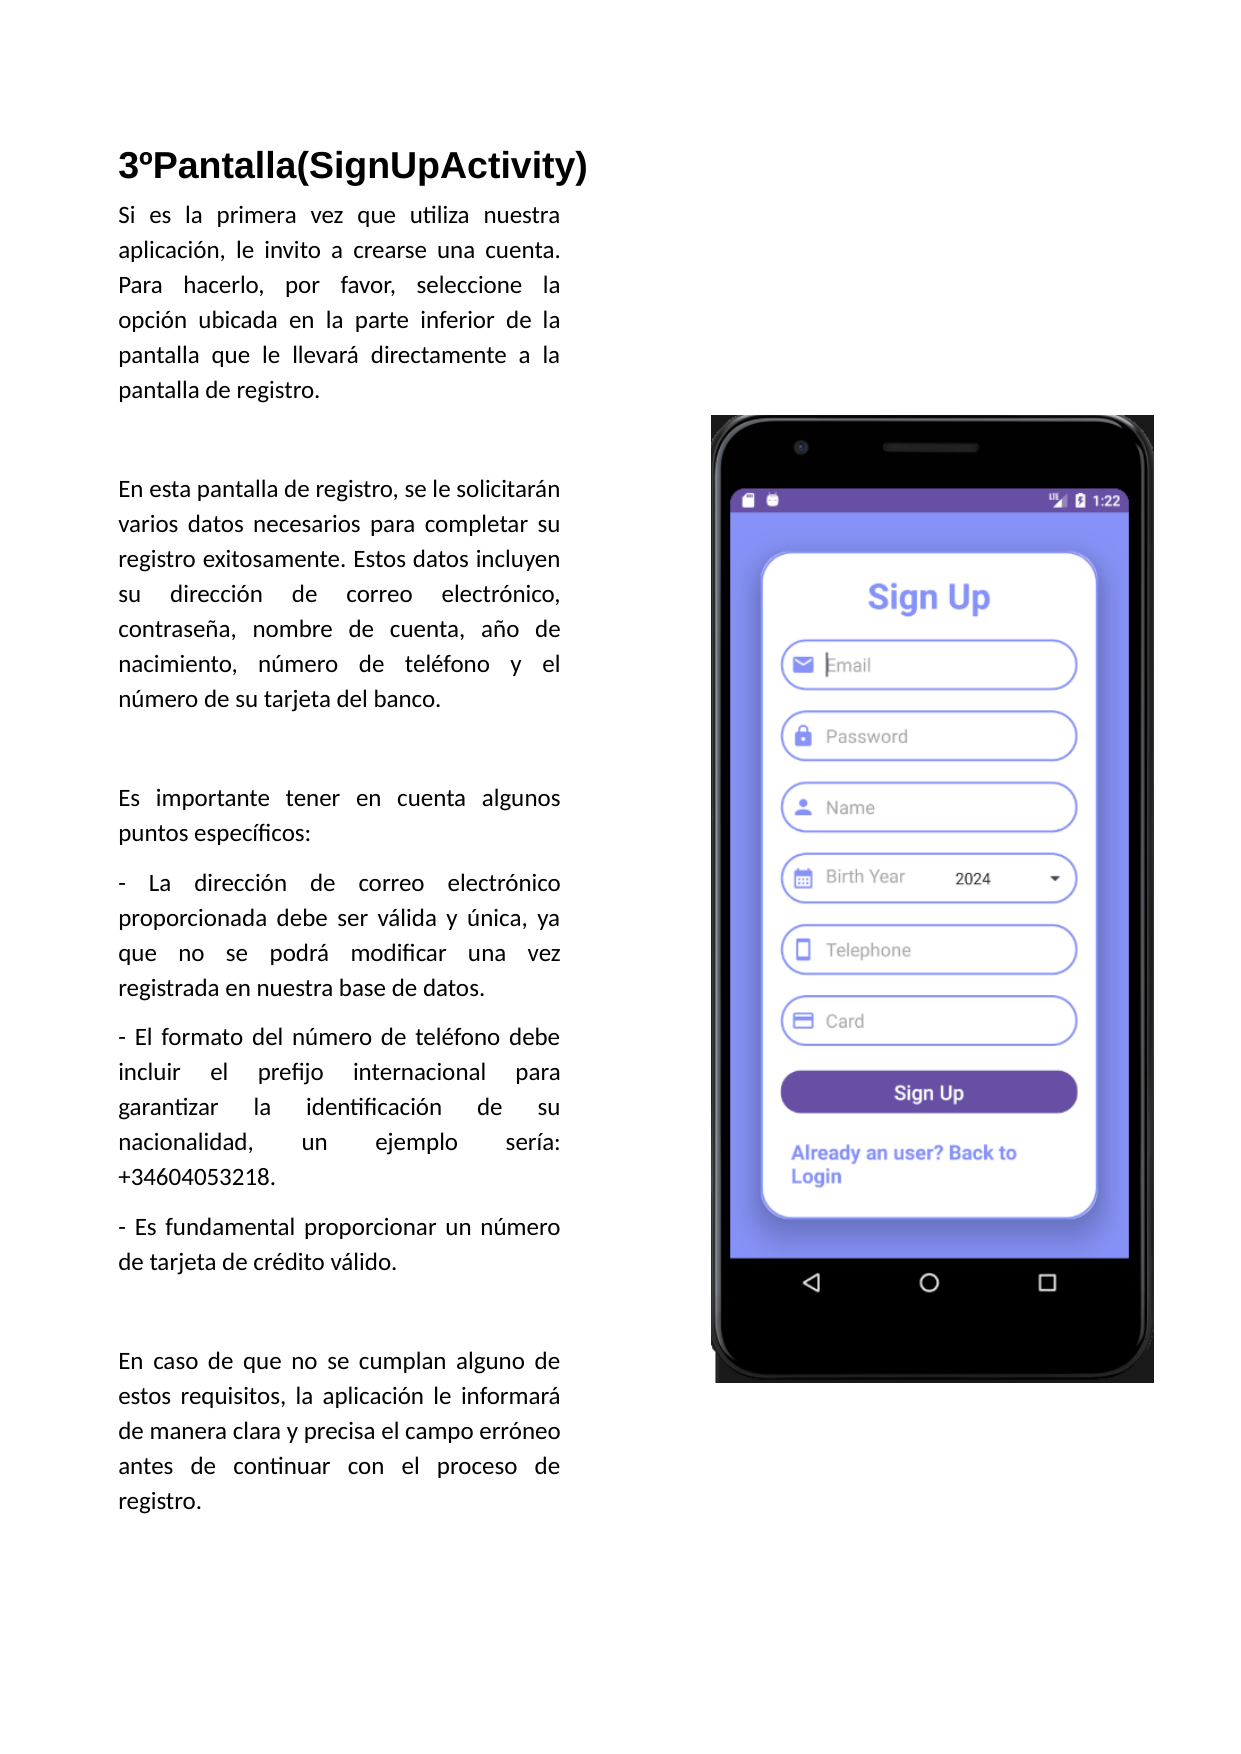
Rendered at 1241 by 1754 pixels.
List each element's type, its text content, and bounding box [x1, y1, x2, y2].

text - El formato del número de teléfono debe incluir el prefijo internacional para garantizar la identificación de su nacionalidad, un ejemplo sería: +34604053218. [118, 1021, 561, 1192]
text En caso de que no se cumplan alguno de estos requisitos, la aplicación le informará de manera clara y precisa el campo erróneo antes de continuar con el proceso de registro. [118, 1345, 561, 1516]
text - La dirección de correo electrónico proporcionada debe ser válida y única, ya que no se podrá modificar una vez registrada en nuestra base de datos. [118, 867, 561, 1002]
text Si es la primera vez que utiliza nuestra aplicación, le invito a crearse una cuenta. Para hacerlo, por favor, seleccione la opción ubicada en la parte inferior de la pantalla que le llevará directamente a la pantalla de registro. [118, 199, 561, 404]
subtitle 3ºPantalla(SignUpActivity) [118, 143, 1122, 186]
picture [711, 415, 1154, 1383]
text - Es fundamental proporcionar un número de tarjeta de crédito válido. [118, 1211, 561, 1276]
text Es importante tener en cuenta algunos puntos específicos: [118, 782, 561, 848]
text En esta pantalla de registro, se le solicitarán varios datos necesarios para completar su registro exitosamente. Estos datos incluyen su dirección de correo electrónico, contraseña, nombre de cuenta, año de nacimiento, número de teléfono y el número de su tarjeta del banco. [118, 473, 561, 713]
